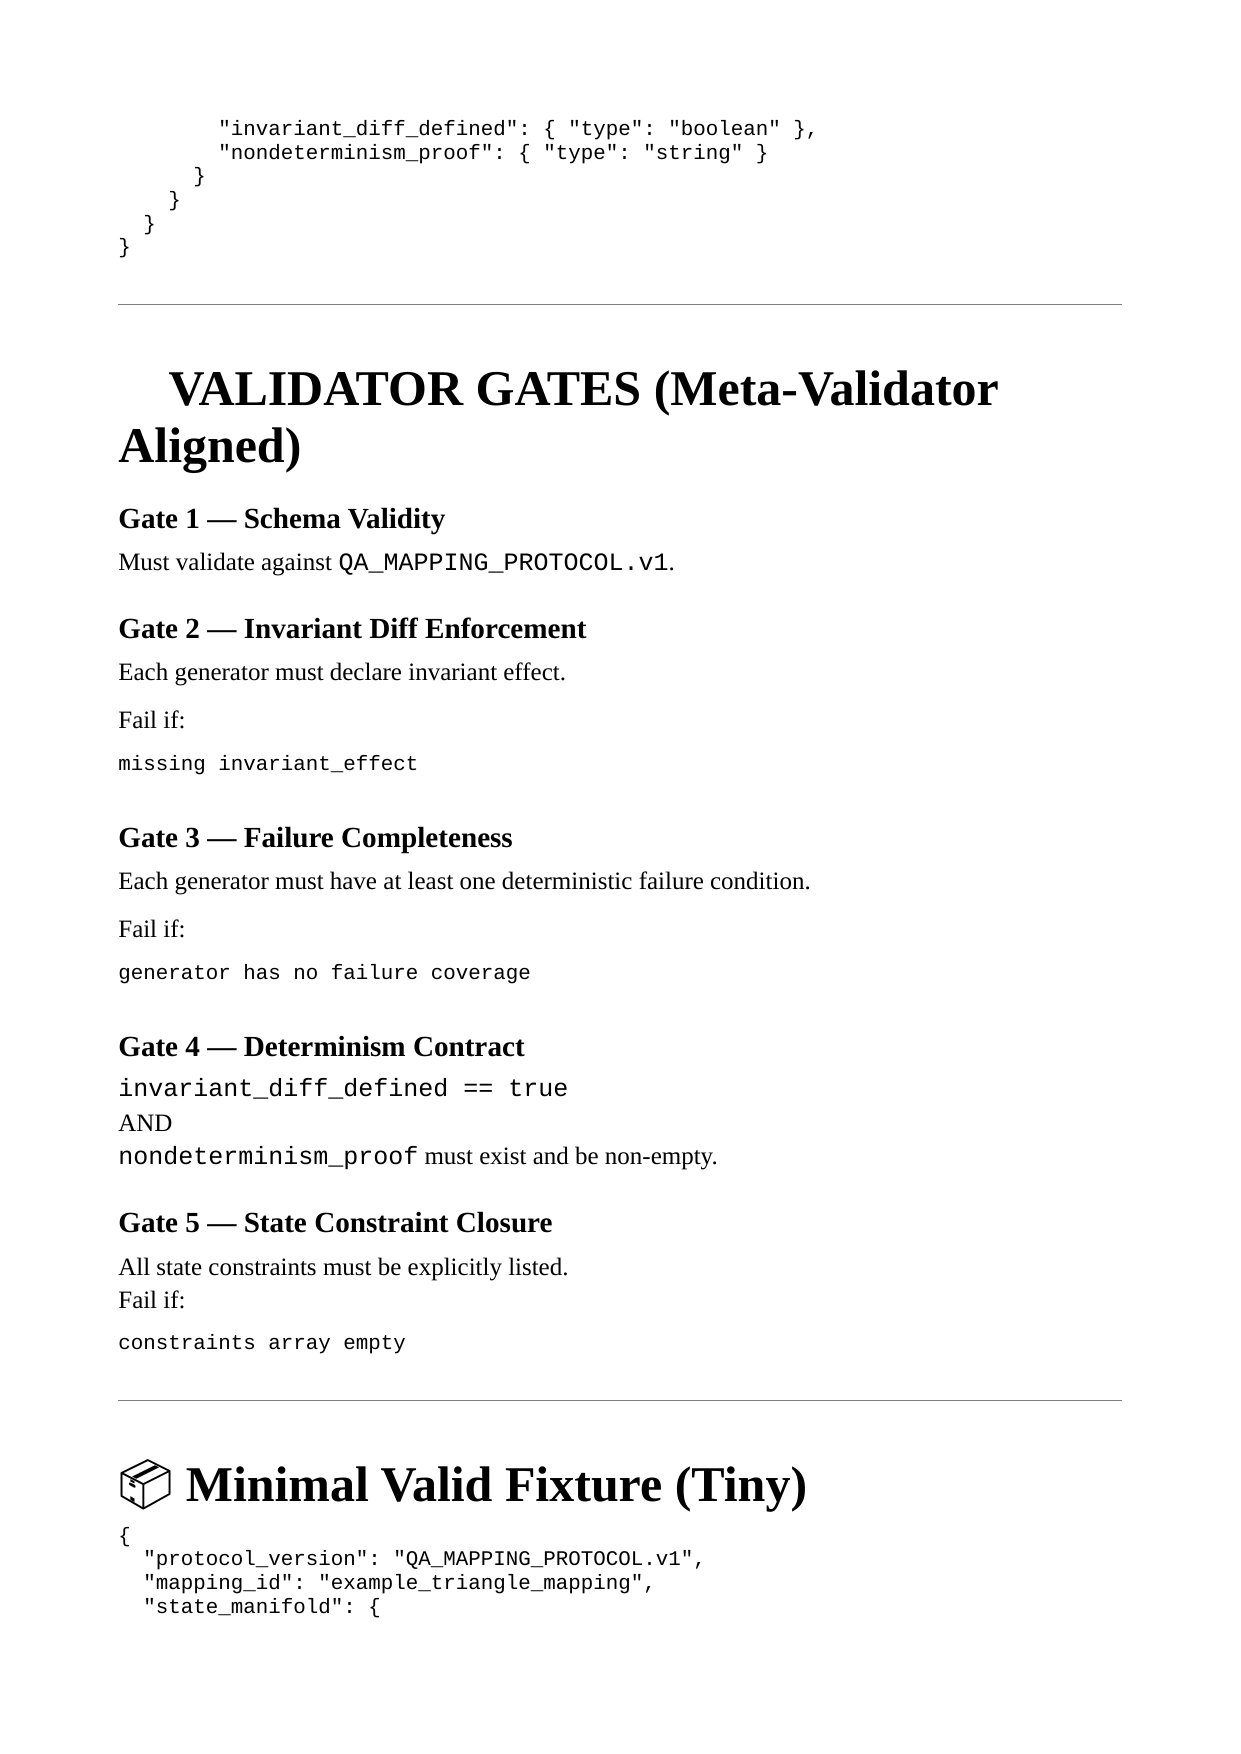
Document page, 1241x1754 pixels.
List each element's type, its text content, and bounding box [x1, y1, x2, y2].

subtitle Gate 1 — Schema Validity [118, 501, 1122, 534]
text { [118, 1525, 1122, 1548]
text "invariant_diff_defined": { "type": "boolean" }, [118, 118, 1122, 142]
text } [118, 236, 1122, 260]
text Each generator must declare invariant effect. [118, 657, 1122, 686]
text All state constraints must be explicitly listed. Fail if: [118, 1252, 1122, 1313]
text Each generator must have at least one deterministic failure condition. [118, 866, 1122, 895]
text "state_manifold": { [118, 1596, 1122, 1619]
text generator has no failure coverage [118, 962, 1122, 985]
text Fail if: [118, 914, 1122, 943]
subtitle 🔐 VALIDATOR GATES (Meta-Validator Aligned) [118, 359, 1122, 474]
text "nondeterminism_proof": { "type": "string" } [118, 142, 1122, 165]
text Fail if: [118, 705, 1122, 734]
subtitle Gate 4 — Determinism Contract [118, 1029, 1122, 1063]
text } [118, 213, 1122, 236]
text } [118, 165, 1122, 189]
subtitle Gate 3 — Failure Completeness [118, 820, 1122, 854]
text missing invariant_effect [118, 753, 1122, 776]
text Must validate against QA_MAPPING_PROTOCOL.v1. [118, 547, 1122, 578]
subtitle 📦 Minimal Valid Fixture (Tiny) [118, 1455, 1122, 1512]
text invariant_diff_defined == true AND nondeterminism_proof must exist and be non-empty. [118, 1075, 1122, 1172]
text "mapping_id": "example_triangle_mapping", [118, 1572, 1122, 1596]
subtitle Gate 5 — State Constraint Closure [118, 1206, 1122, 1239]
text } [118, 189, 1122, 213]
subtitle Gate 2 — Invariant Diff Enforcement [118, 611, 1122, 645]
text constraints array empty [118, 1332, 1122, 1356]
text "protocol_version": "QA_MAPPING_PROTOCOL.v1", [118, 1548, 1122, 1572]
